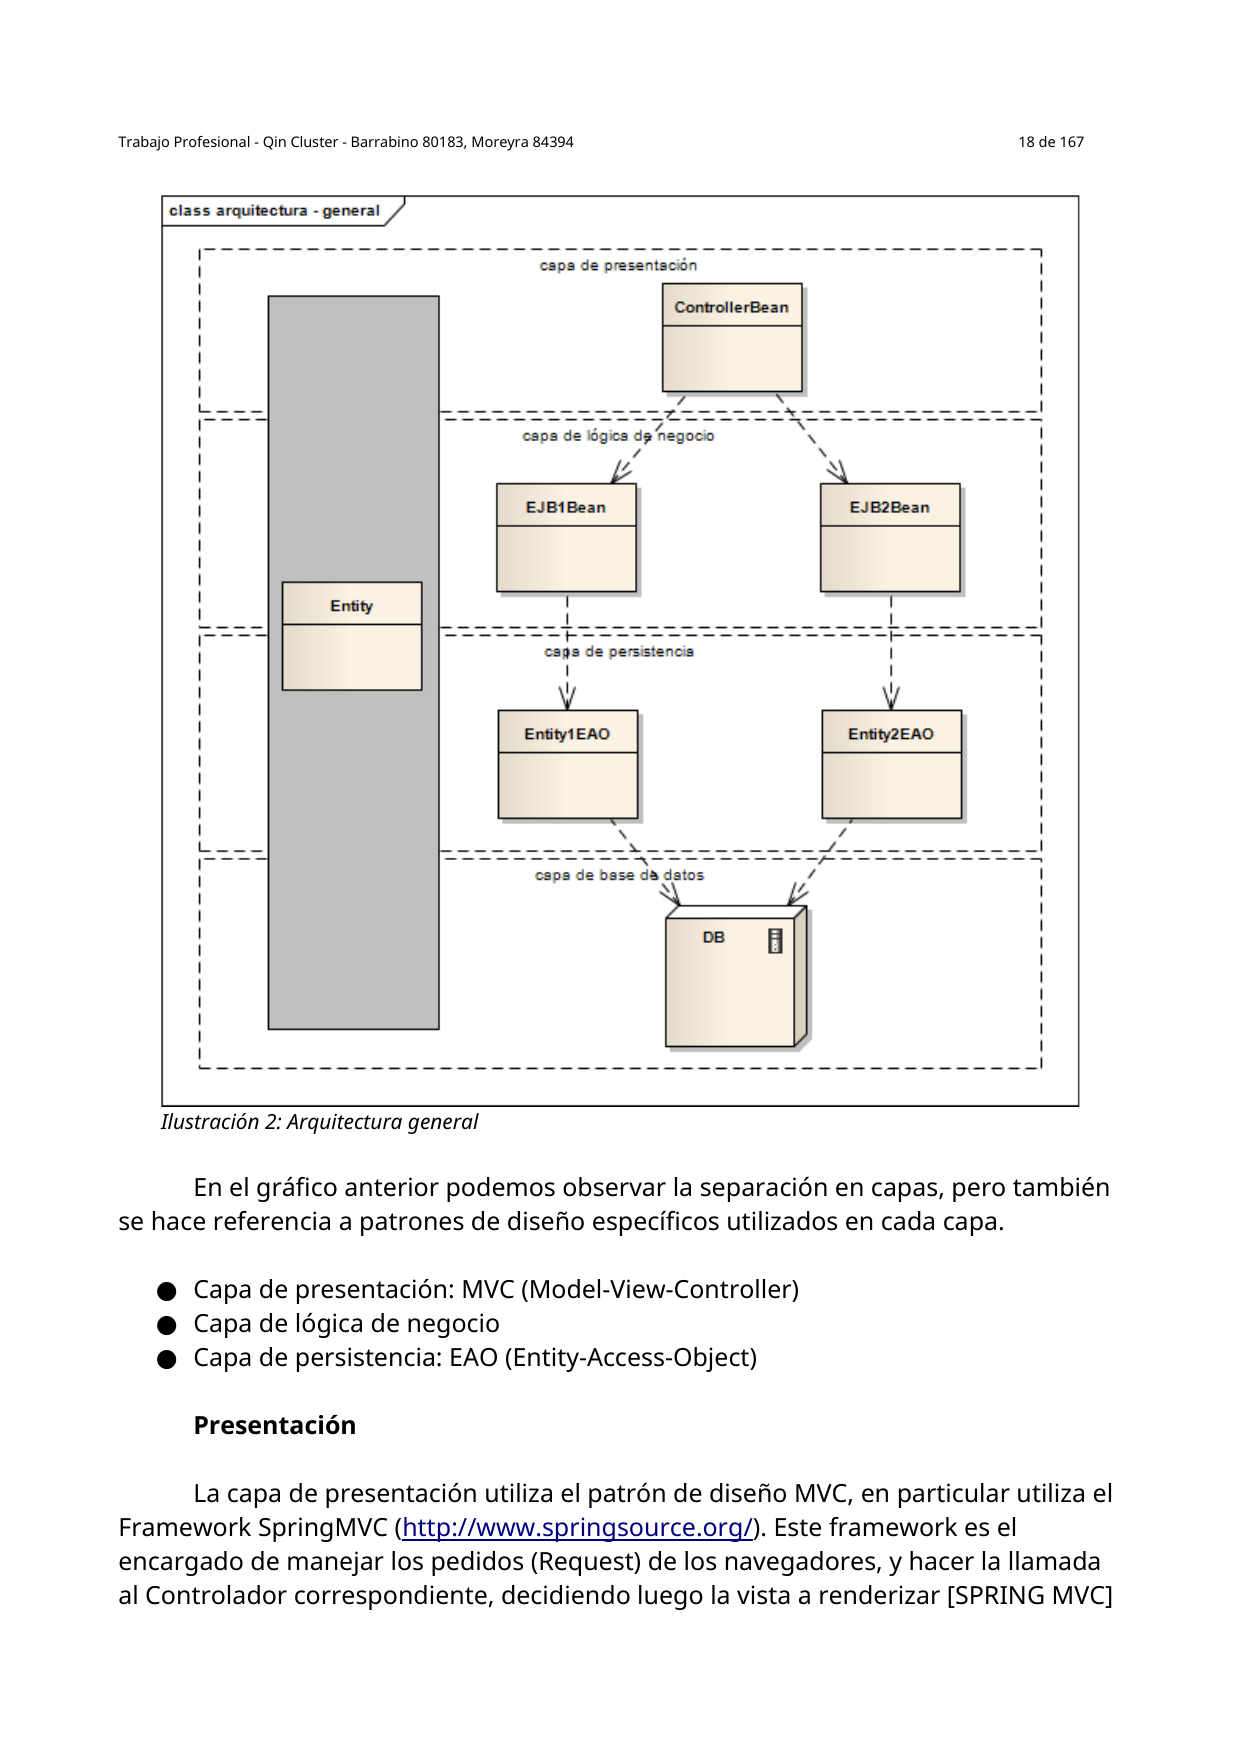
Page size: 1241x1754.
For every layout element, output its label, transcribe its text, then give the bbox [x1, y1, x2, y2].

text Ilustración 2: Arquitectura general [161, 1107, 1079, 1135]
text La capa de presentación utiliza el patrón de diseño MVC, en particular utiliza el Framework SpringMVC (http://www.springsource.org/). Este framework es el encargado de manejar los pedidos (Request) de los navegadores, y hacer la llamada al Controlador correspondiente, decidiendo luego la vista a renderizar [SPRING MVC] [118, 1476, 1122, 1612]
list Capa de lógica de negocio [177, 1306, 1122, 1339]
picture [160, 194, 1080, 1107]
list Capa de persistencia: EAO (Entity-Access-Object) [156, 1339, 1122, 1374]
text Presentación [118, 1408, 1122, 1442]
text En el gráfico anterior podemos observar la separación en capas, pero también se hace referencia a patrones de diseño específicos utilizados en cada capa. [118, 1169, 1122, 1237]
list Capa de presentación: MVC (Model-View-Controller) [177, 1271, 1122, 1306]
